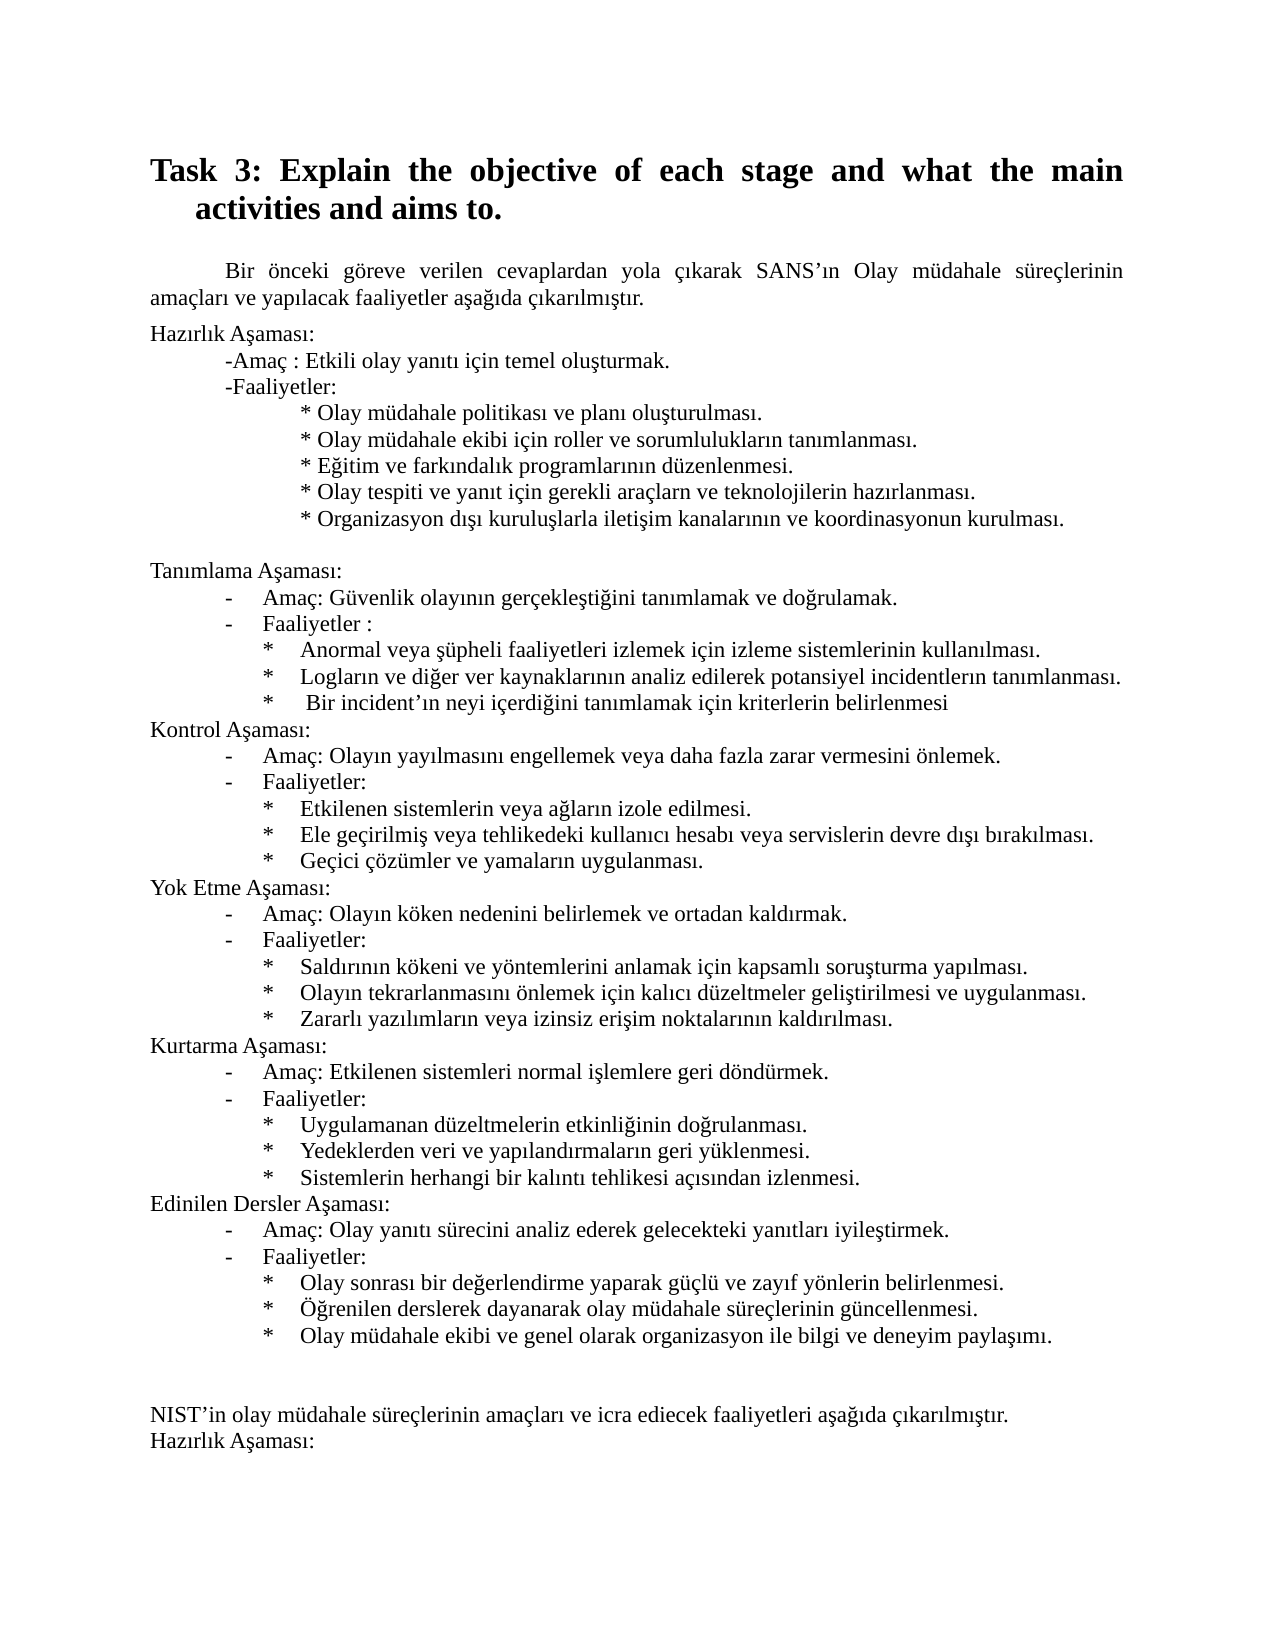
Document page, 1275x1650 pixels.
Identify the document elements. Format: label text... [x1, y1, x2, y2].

text * Olay sonrası bir değerlendirme yaparak güçlü ve zayıf yönlerin belirlenmesi. [262, 1269, 1125, 1295]
text * Sistemlerin herhangi bir kalıntı tehlikesi açısından izlenmesi. [262, 1164, 1125, 1190]
text * Olay müdahale ekibi için roller ve sorumlulukların tanımlanması. [150, 426, 1125, 452]
text * Saldırının kökeni ve yöntemlerini anlamak için kapsamlı soruşturma yapılması. [262, 953, 1125, 979]
text * Anormal veya şüpheli faaliyetleri izlemek için izleme sistemlerinin kullanılması. [262, 637, 1125, 663]
text * Organizasyon dışı kuruluşlarla iletişim kanalarının ve koordinasyonun kurulması. [150, 505, 1125, 531]
list Amaç: Olay yanıtı sürecini analiz ederek gelecekteki yanıtları iyileştirmek. [225, 1216, 1125, 1243]
text * Olay müdahale ekibi ve genel olarak organizasyon ile bilgi ve deneyim paylaşımı. [262, 1322, 1125, 1348]
list Amaç: Etkilenen sistemleri normal işlemlere geri döndürmek. [225, 1058, 1125, 1084]
text Yok Etme Aşaması: [150, 874, 1125, 900]
text * Bir incident’ın neyi içerdiğini tanımlamak için kriterlerin belirlenmesi [262, 689, 1125, 716]
text -Amaç : Etkili olay yanıtı için temel oluşturmak. [150, 347, 1125, 373]
text * Uygulamanan düzeltmelerin etkinliğinin doğrulanması. [262, 1111, 1125, 1137]
list Faaliyetler: [225, 1084, 1125, 1111]
text * Logların ve diğer ver kaynaklarının analiz edilerek potansiyel incidentlerın tanımlanması. [262, 663, 1125, 689]
list Amaç: Olayın yayılmasını engellemek veya daha fazla zarar vermesini önlemek. [225, 742, 1125, 768]
list Amaç: Olayın köken nedenini belirlemek ve ortadan kaldırmak. [225, 900, 1125, 926]
text * Olayın tekrarlanmasını önlemek için kalıcı düzeltmeler geliştirilmesi ve uygulanması. [262, 979, 1125, 1006]
text Kontrol Aşaması: [150, 716, 1125, 742]
text * Ele geçirilmiş veya tehlikedeki kullanıcı hesabı veya servislerin devre dışı bırakılması. [262, 821, 1125, 847]
text * Etkilenen sistemlerin veya ağların izole edilmesi. [262, 795, 1125, 821]
text -Faaliyetler: [150, 373, 1125, 399]
text * Eğitim ve farkındalık programlarının düzenlenmesi. [150, 452, 1125, 478]
list Faaliyetler: [225, 1243, 1125, 1269]
text * Yedeklerden veri ve yapılandırmaların geri yüklenmesi. [262, 1137, 1125, 1164]
list Faaliyetler: [225, 768, 1125, 795]
text Edinilen Dersler Aşaması: [150, 1190, 1125, 1216]
text * Geçici çözümler ve yamaların uygulanması. [262, 847, 1125, 874]
text * Zararlı yazılımların veya izinsiz erişim noktalarının kaldırılması. [262, 1006, 1125, 1032]
text Tanımlama Aşaması: [150, 557, 1125, 584]
subtitle Task 3: Explain the objective of each stage and what the main activities and aims to. [150, 150, 1125, 227]
text Bir önceki göreve verilen cevaplardan yola çıkarak SANS’ın Olay müdahale süreçlerinin amaçları ve yapılacak faaliyetler aşağıda çıkarılmıştır. [150, 257, 1125, 310]
list Faaliyetler : [225, 610, 1125, 637]
list Faaliyetler: [225, 926, 1125, 953]
text NIST’in olay müdahale süreçlerinin amaçları ve icra ediecek faaliyetleri aşağıda çıkarılmıştır. [150, 1401, 1125, 1427]
text * Olay müdahale politikası ve planı oluşturulması. [150, 399, 1125, 426]
text Kurtarma Aşaması: [150, 1032, 1125, 1058]
text Hazırlık Aşaması: [150, 320, 1125, 347]
text Hazırlık Aşaması: [150, 1427, 1125, 1453]
text * Öğrenilen derslerek dayanarak olay müdahale süreçlerinin güncellenmesi. [262, 1295, 1125, 1322]
text * Olay tespiti ve yanıt için gerekli araçlarn ve teknolojilerin hazırlanması. [150, 478, 1125, 505]
list Amaç: Güvenlik olayının gerçekleştiğini tanımlamak ve doğrulamak. [225, 584, 1125, 610]
